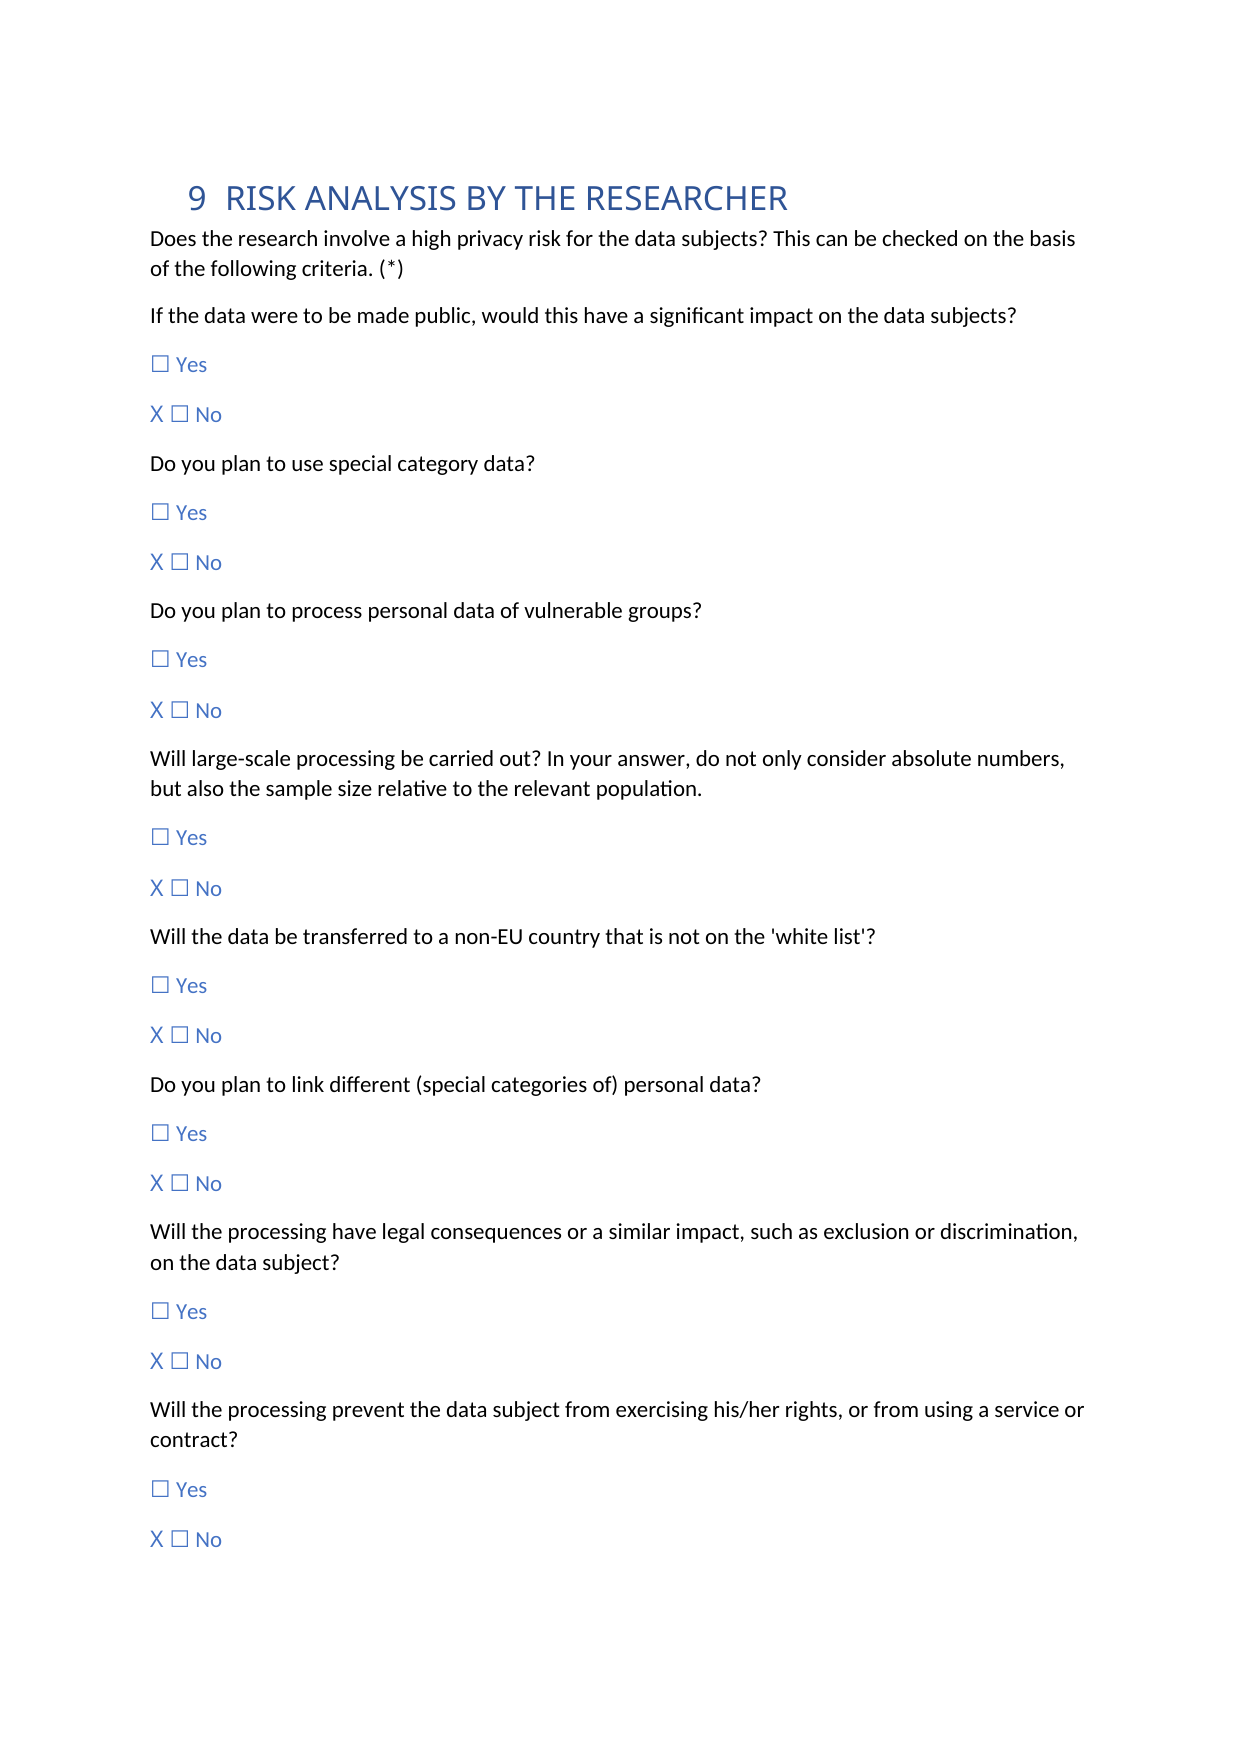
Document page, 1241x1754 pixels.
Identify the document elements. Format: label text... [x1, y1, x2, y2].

text If the data were to be made public, would this have a significant impact on the data subjects? [150, 301, 1090, 329]
text Does the research involve a high privacy risk for the data subjects? This can be checked on the basis of the following criteria. (*) [150, 224, 1090, 282]
text Do you plan to link different (special categories of) personal data? [150, 1070, 1090, 1098]
text X ☐ No [150, 398, 1090, 429]
text ☐ Yes [150, 821, 1090, 852]
text ☐ Yes [150, 1294, 1090, 1326]
text ☐ Yes [150, 969, 1090, 1000]
text X ☐ No [150, 1345, 1090, 1376]
text Will the processing prevent the data subject from exercising his/her rights, or from using a service or contract? [150, 1395, 1090, 1454]
text X ☐ No [150, 872, 1090, 903]
text X ☐ No [150, 1523, 1090, 1554]
text Will large-scale processing be carried out? In your answer, do not only consider absolute numbers, but also the sample size relative to the relevant population. [150, 744, 1090, 802]
text Do you plan to use special category data? [150, 449, 1090, 477]
text X ☐ No [150, 546, 1090, 577]
text X ☐ No [150, 1167, 1090, 1198]
text ☐ Yes [150, 1117, 1090, 1148]
text ☐ Yes [150, 643, 1090, 674]
text Will the processing have legal consequences or a similar impact, such as exclusion or discrimination, on the data subject? [150, 1217, 1090, 1276]
subtitle RISK ANALYSIS BY THE RESEARCHER [187, 175, 1090, 220]
text ☐ Yes [150, 348, 1090, 379]
text ☐ Yes [150, 496, 1090, 527]
text Will the data be transferred to a non-EU country that is not on the 'white list'? [150, 922, 1090, 950]
text Do you plan to process personal data of vulnerable groups? [150, 596, 1090, 624]
text X ☐ No [150, 694, 1090, 725]
text ☐ Yes [150, 1472, 1090, 1504]
text X ☐ No [150, 1019, 1090, 1051]
